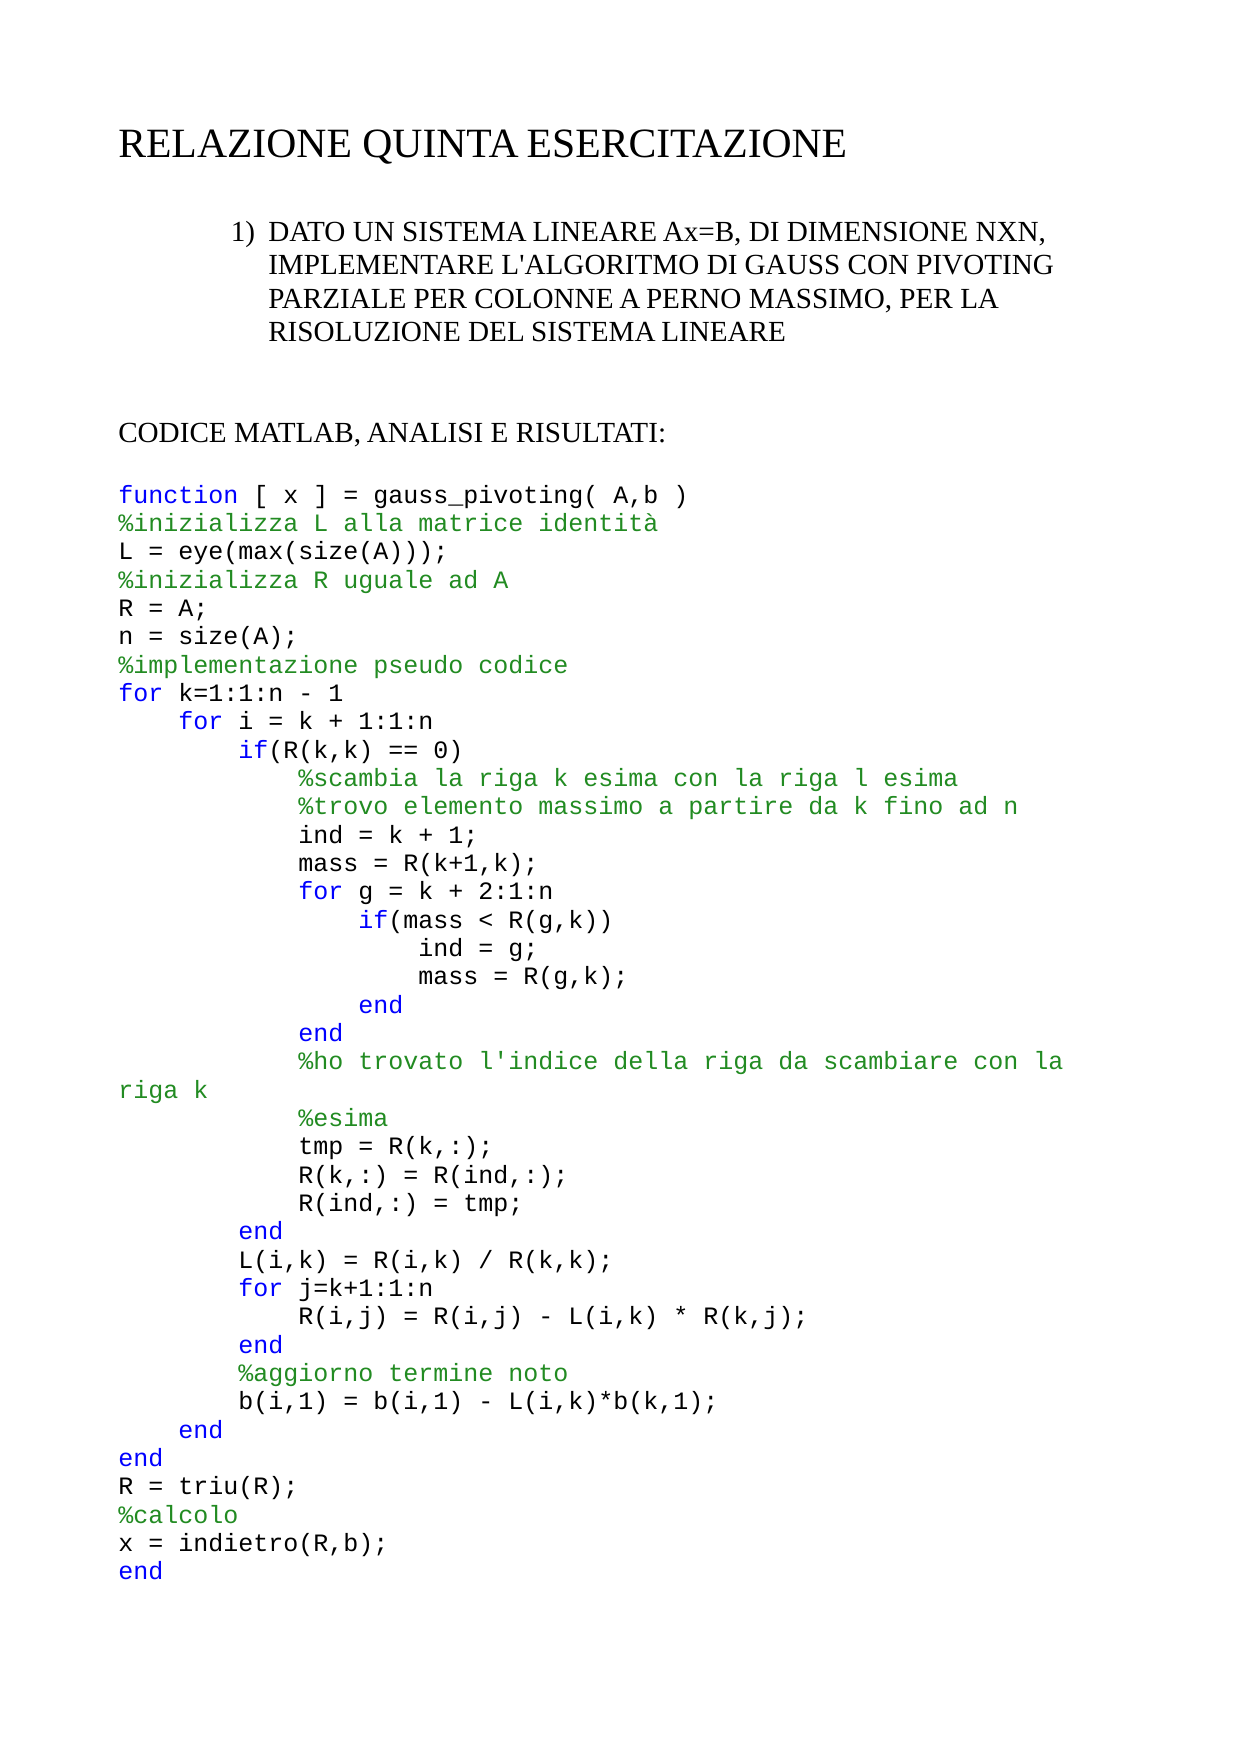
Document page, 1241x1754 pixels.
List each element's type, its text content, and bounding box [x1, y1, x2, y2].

text end [118, 1417, 1122, 1446]
text R(i,j) = R(i,j) - L(i,k) * R(k,j); [118, 1304, 1122, 1332]
text end [118, 1021, 1122, 1049]
text R = A; [118, 596, 1122, 624]
text ind = k + 1; [118, 822, 1122, 851]
text b(i,1) = b(i,1) - L(i,k)*b(k,1); [118, 1389, 1122, 1417]
text end [118, 992, 1122, 1021]
text function [ x ] = gauss_pivoting( A,b ) [118, 482, 1122, 511]
text L(i,k) = R(i,k) / R(k,k); [118, 1247, 1122, 1276]
text R(ind,:) = tmp; [118, 1191, 1122, 1219]
text %ho trovato l'indice della riga da scambiare con la riga k [118, 1049, 1122, 1106]
text L = eye(max(size(A))); [118, 539, 1122, 567]
text mass = R(k+1,k); [118, 851, 1122, 879]
text %trovo elemento massimo a partire da k fino ad n [118, 794, 1122, 822]
text %scambia la riga k esima con la riga l esima [118, 766, 1122, 794]
text %implementazione pseudo codice [118, 652, 1122, 681]
text end [118, 1446, 1122, 1474]
text end [118, 1332, 1122, 1361]
text %esima [118, 1106, 1122, 1134]
text n = size(A); [118, 624, 1122, 652]
text end [118, 1559, 1122, 1587]
text R(k,:) = R(ind,:); [118, 1162, 1122, 1191]
text R = triu(R); [118, 1474, 1122, 1502]
text for k=1:1:n - 1 [118, 681, 1122, 709]
text mass = R(g,k); [118, 964, 1122, 992]
text if(R(k,k) == 0) [118, 737, 1122, 766]
list DATO UN SISTEMA LINEARE Ax=B, DI DIMENSIONE NXN, IMPLEMENTARE L'ALGORITMO DI GAUSS CON PIVOTING PARZIALE PER COLONNE A PERNO MASSIMO, PER LA RISOLUZIONE DEL SISTEMA LINEARE [231, 214, 1122, 348]
text if(mass < R(g,k)) [118, 907, 1122, 936]
text %calcolo [118, 1502, 1122, 1531]
text %inizializza L alla matrice identità [118, 511, 1122, 539]
text CODICE MATLAB, ANALISI E RISULTATI: [118, 415, 1122, 449]
text for g = k + 2:1:n [118, 879, 1122, 907]
text for i = k + 1:1:n [118, 709, 1122, 737]
text ind = g; [118, 936, 1122, 964]
text tmp = R(k,:); [118, 1134, 1122, 1162]
text %inizializza R uguale ad A [118, 567, 1122, 596]
text x = indietro(R,b); [118, 1531, 1122, 1559]
text for j=k+1:1:n [118, 1276, 1122, 1304]
text RELAZIONE QUINTA ESERCITAZIONE [118, 118, 1122, 166]
text end [118, 1219, 1122, 1247]
text %aggiorno termine noto [118, 1361, 1122, 1389]
